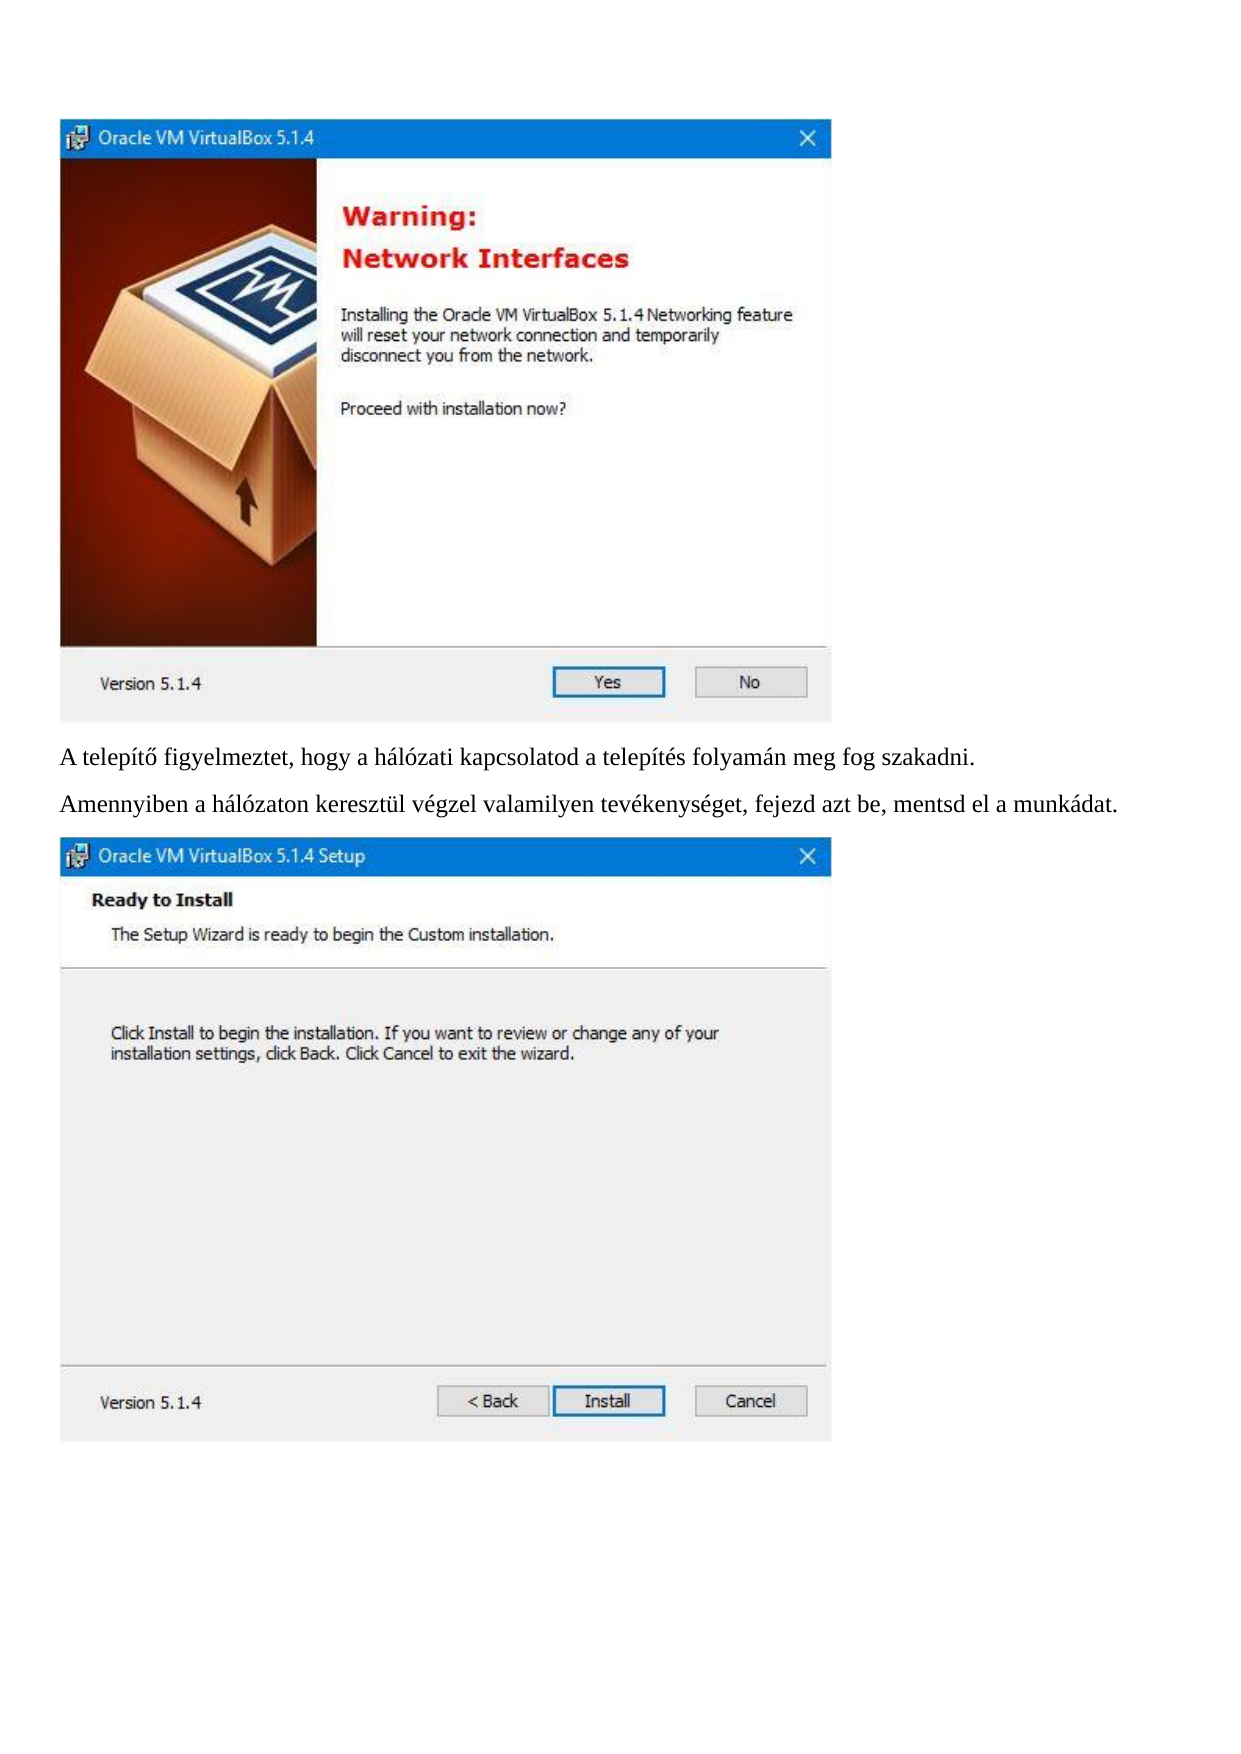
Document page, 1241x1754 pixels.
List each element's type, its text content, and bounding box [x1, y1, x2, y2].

picture [59, 118, 833, 723]
text A telepítő figyelmeztet, hogy a hálózati kapcsolatod a telepítés folyamán meg fog szakadni. [59, 742, 1181, 770]
picture [59, 837, 833, 1442]
text Amennyiben a hálózaton keresztül végzel valamilyen tevékenységet, fejezd azt be, mentsd el a munkádat. [59, 789, 1181, 818]
